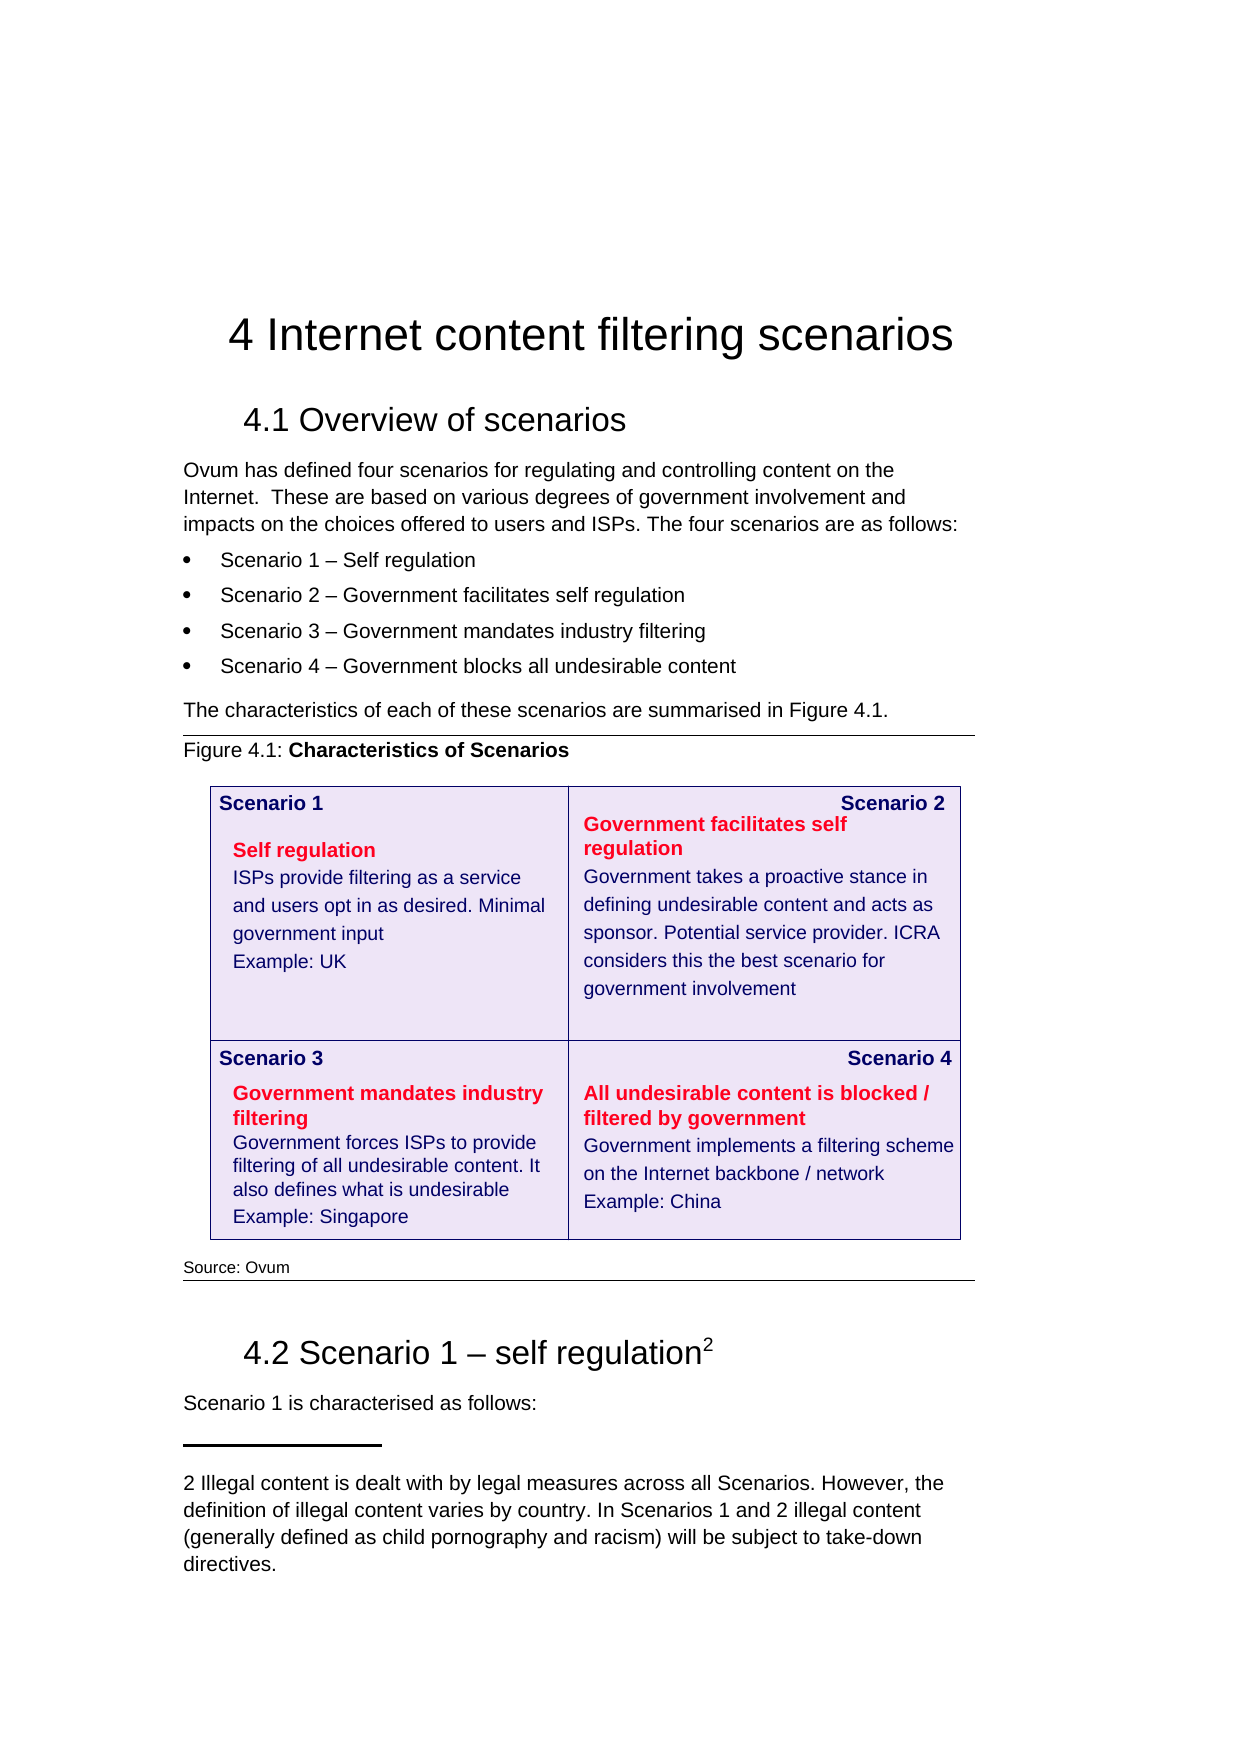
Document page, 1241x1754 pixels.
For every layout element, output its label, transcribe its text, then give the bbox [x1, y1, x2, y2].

subtitle 4.1 Overview of scenarios [183, 402, 975, 439]
text Ovum has defined four scenarios for regulating and controlling content on the Internet. These are based on various degrees of government involvement and impacts on the choices offered to users and ISPs. The four scenarios are as follows: [183, 456, 975, 537]
text The characteristics of each of these scenarios are summarised in Figure 4.1. [183, 696, 975, 723]
subtitle 4.2 Scenario 1 – self regulation [183, 1334, 975, 1372]
subtitle 4 Internet content filtering scenarios [183, 310, 975, 360]
list Scenario 1 – Self regulation [183, 546, 975, 573]
text Illegal content is dealt with by legal measures across all Scenarios. However, the definition of illegal content varies by country. In Scenarios 1 and 2 illegal content (generally defined as child pornography and racism) will be subject to take-down directives. [183, 1468, 975, 1577]
text Scenario 1 is characterised as follows: [183, 1389, 975, 1416]
text Source: Ovum [183, 1253, 975, 1280]
title Figure 4.1: Characteristics of Scenarios [183, 736, 975, 762]
list Scenario 3 – Government mandates industry filtering [183, 616, 975, 643]
list Scenario 4 – Government blocks all undesirable content [183, 652, 975, 679]
list Scenario 2 – Government facilitates self regulation [183, 581, 975, 608]
